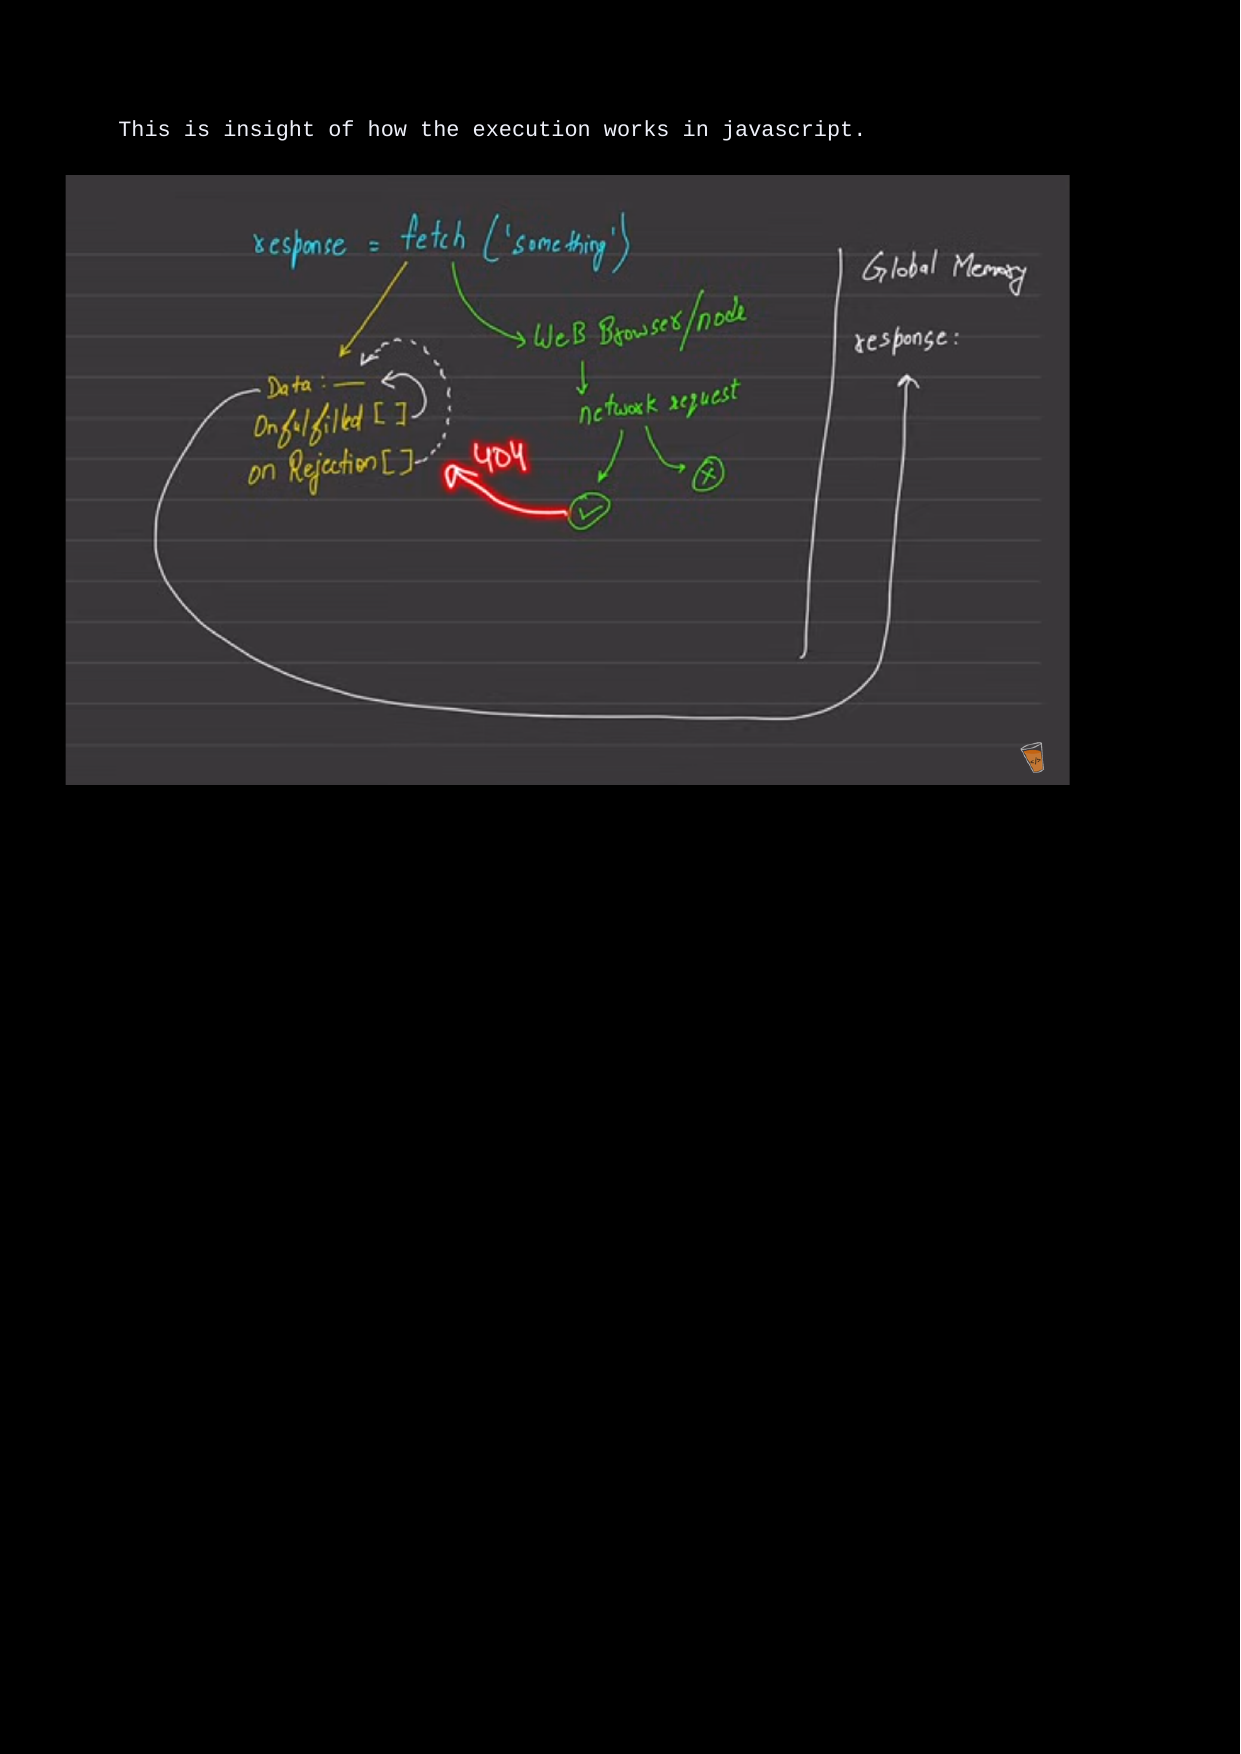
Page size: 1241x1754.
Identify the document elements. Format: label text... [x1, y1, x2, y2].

text This is insight of how the execution works in javascript. [118, 118, 1122, 143]
picture [65, 175, 1070, 785]
